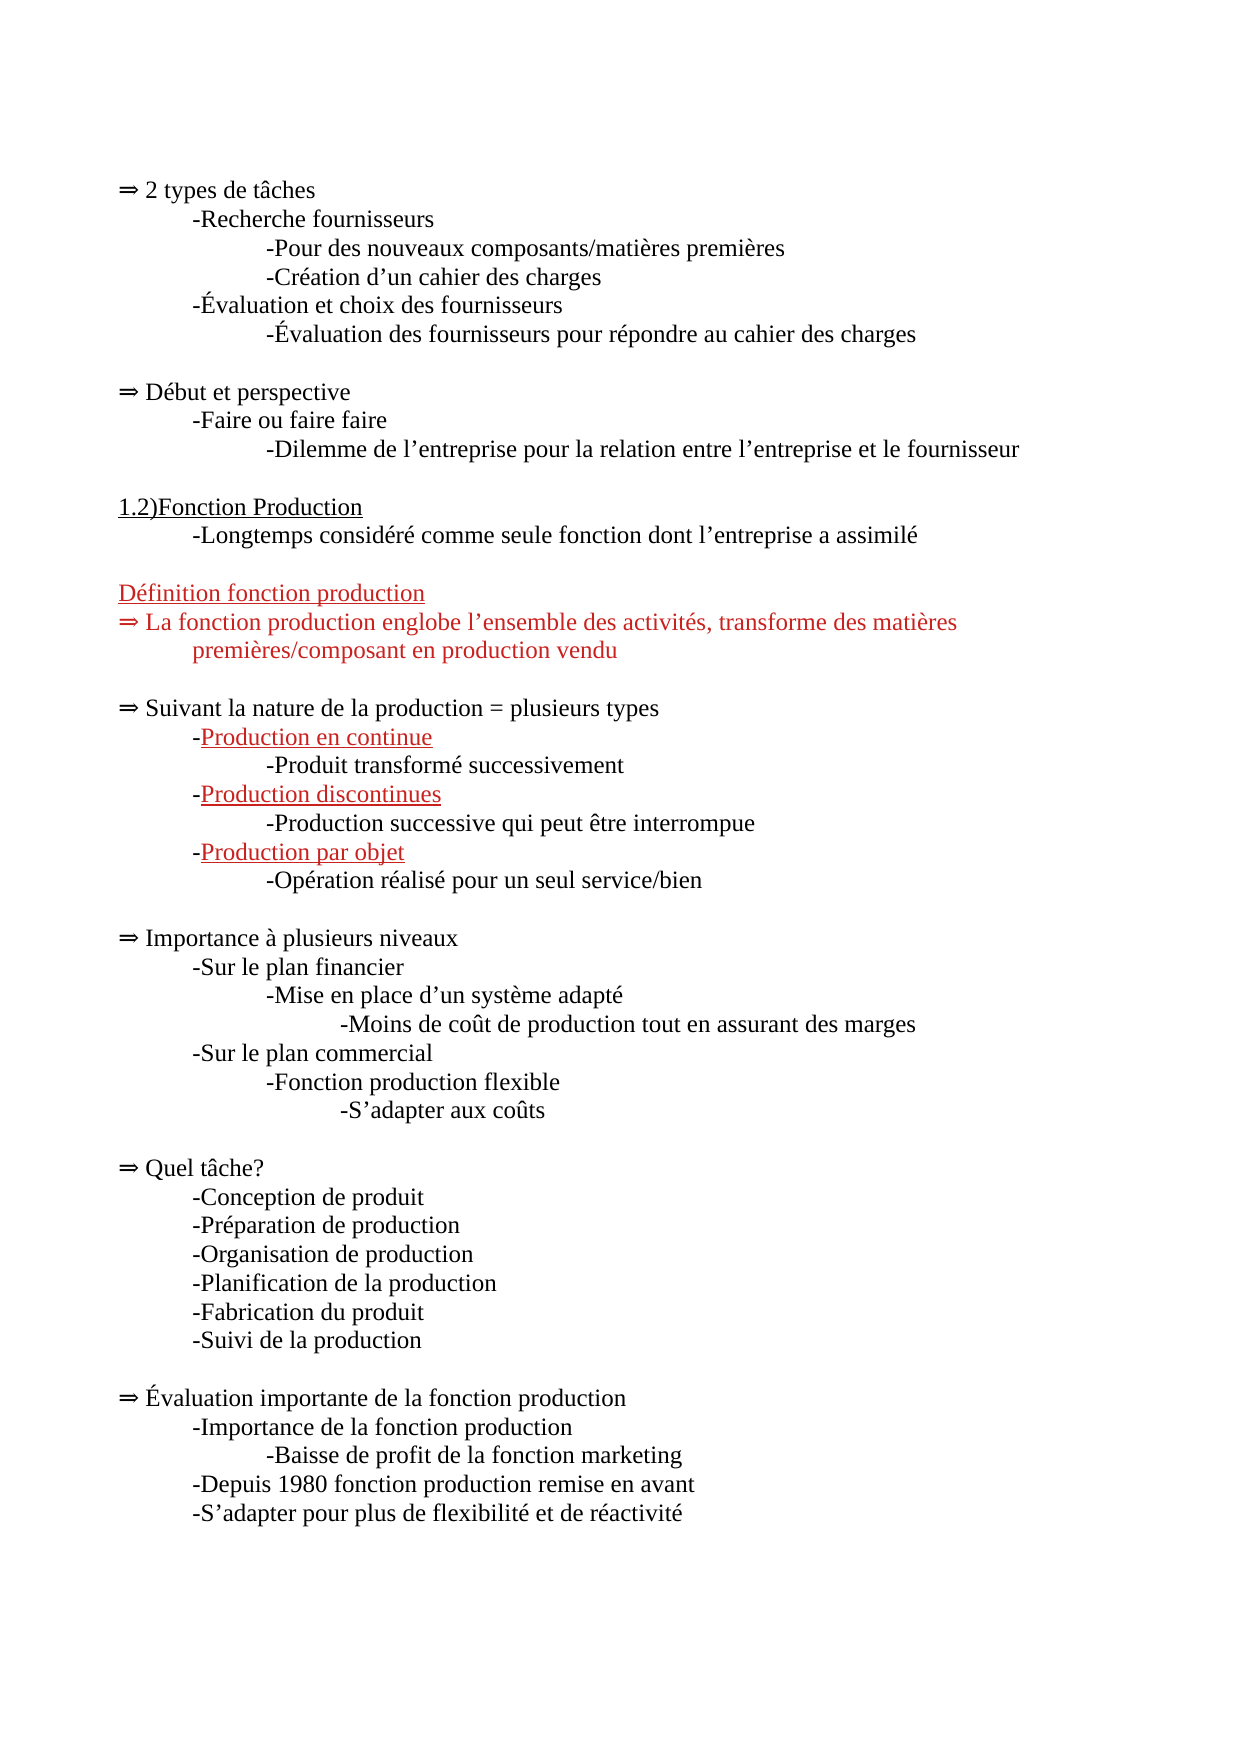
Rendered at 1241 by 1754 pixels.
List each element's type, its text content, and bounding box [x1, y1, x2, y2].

text -Importance de la fonction production [118, 1412, 1122, 1441]
text ⇒ Quel tâche? [118, 1153, 1122, 1182]
text -Opération réalisé pour un seul service/bien [118, 866, 1122, 894]
text -S’adapter pour plus de flexibilité et de réactivité [118, 1498, 1122, 1527]
text -Production discontinues [118, 779, 1122, 808]
text ⇒ Suivant la nature de la production = plusieurs types [118, 693, 1122, 722]
text -Suivi de la production [118, 1326, 1122, 1354]
text -Fonction production flexible [118, 1067, 1122, 1096]
text -Recherche fournisseurs [118, 204, 1122, 233]
text -Depuis 1980 fonction production remise en avant [118, 1469, 1122, 1498]
text -Évaluation et choix des fournisseurs [118, 291, 1122, 319]
text -Production en continue [118, 722, 1122, 751]
text 1.2)Fonction Production [118, 492, 1122, 521]
text -Conception de produit [118, 1182, 1122, 1211]
text -Préparation de production [118, 1211, 1122, 1239]
text ⇒ Évaluation importante de la fonction production [118, 1383, 1122, 1412]
text ⇒ 2 types de tâches [118, 176, 1122, 204]
text -Organisation de production [118, 1239, 1122, 1268]
text -Planification de la production [118, 1268, 1122, 1297]
text -Baisse de profit de la fonction marketing [118, 1441, 1122, 1469]
text ⇒ Début et perspective [118, 377, 1122, 406]
text Définition fonction production [118, 578, 1122, 607]
text -Sur le plan financier [118, 952, 1122, 981]
text -Évaluation des fournisseurs pour répondre au cahier des charges [118, 319, 1122, 348]
text -S’adapter aux coûts [118, 1096, 1122, 1124]
text -Sur le plan commercial [118, 1038, 1122, 1067]
text -Moins de coût de production tout en assurant des marges [118, 1009, 1122, 1038]
text -Faire ou faire faire [118, 406, 1122, 434]
text -Mise en place d’un système adapté [118, 981, 1122, 1009]
text ⇒ Importance à plusieurs niveaux [118, 923, 1122, 952]
text -Longtemps considéré comme seule fonction dont l’entreprise a assimilé [118, 521, 1122, 549]
text -Pour des nouveaux composants/matières premières [118, 233, 1122, 262]
text -Production par objet [118, 837, 1122, 866]
text -Dilemme de l’entreprise pour la relation entre l’entreprise et le fournisseur [118, 434, 1122, 463]
text -Production successive qui peut être interrompue [118, 808, 1122, 837]
text ⇒ La fonction production englobe l’ensemble des activités, transforme des matières premières/composant en production vendu [118, 607, 1122, 664]
text -Création d’un cahier des charges [118, 262, 1122, 291]
text -Fabrication du produit [118, 1297, 1122, 1326]
text -Produit transformé successivement [118, 751, 1122, 779]
